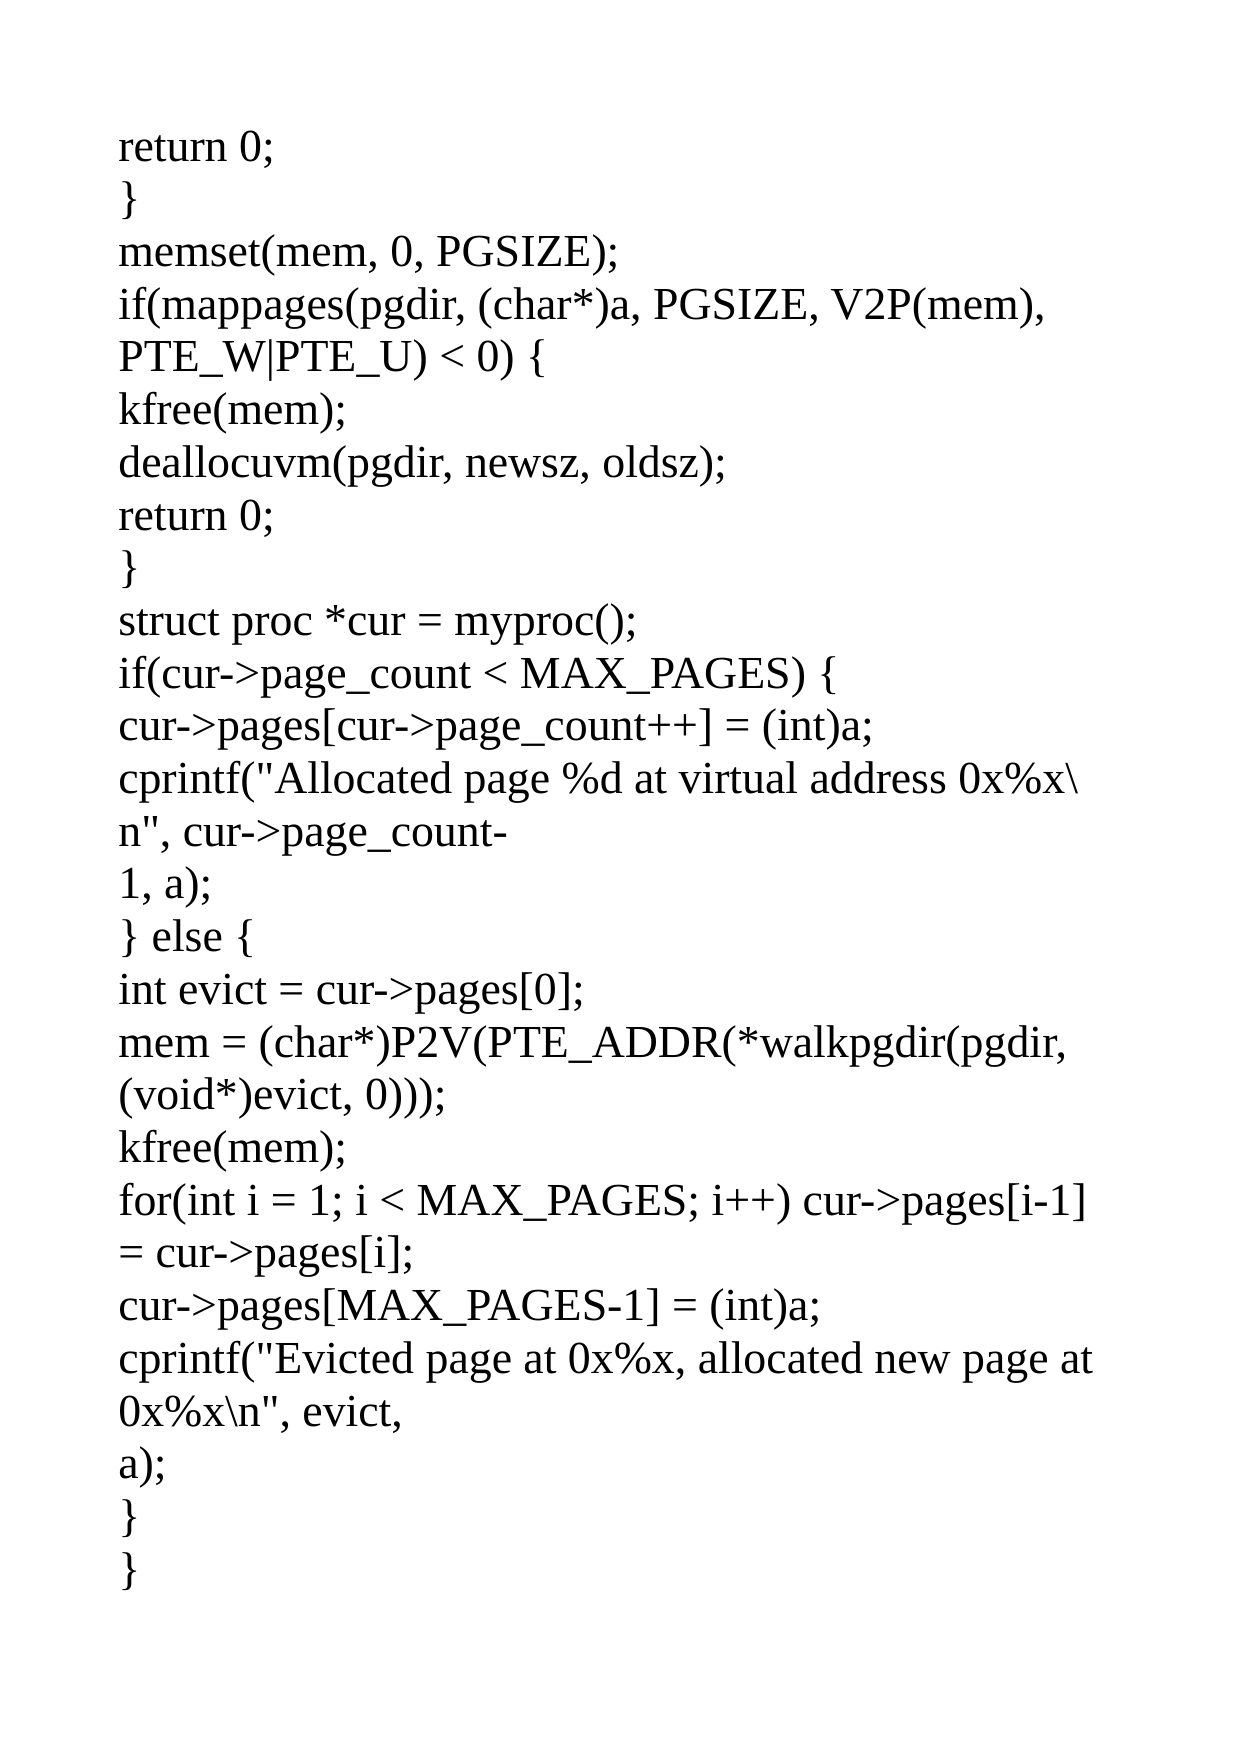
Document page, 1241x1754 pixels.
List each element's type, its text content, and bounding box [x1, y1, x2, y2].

text if(cur->page_count < MAX_PAGES) { [118, 645, 1122, 698]
text kfree(mem); [118, 382, 1122, 434]
text int evict = cur->pages[0]; [118, 961, 1122, 1014]
text } [118, 540, 1122, 592]
text struct proc *cur = myproc(); [118, 592, 1122, 645]
text kfree(mem); [118, 1119, 1122, 1172]
text cprintf("Allocated page %d at virtual address 0x%x\n", cur->page_count- [118, 751, 1122, 856]
text } [118, 1541, 1122, 1594]
text cur->pages[cur->page_count++] = (int)a; [118, 698, 1122, 751]
text } else { [118, 909, 1122, 961]
text } [118, 171, 1122, 223]
text 1, a); [118, 856, 1122, 909]
text return 0; [118, 118, 1122, 171]
text a); [118, 1436, 1122, 1488]
text deallocuvm(pgdir, newsz, oldsz); [118, 434, 1122, 487]
text memset(mem, 0, PGSIZE); [118, 223, 1122, 276]
text return 0; [118, 487, 1122, 540]
text } [118, 1488, 1122, 1541]
text mem = (char*)P2V(PTE_ADDR(*walkpgdir(pgdir, (void*)evict, 0))); [118, 1014, 1122, 1119]
text cur->pages[MAX_PAGES-1] = (int)a; [118, 1278, 1122, 1330]
text for(int i = 1; i < MAX_PAGES; i++) cur->pages[i-1] = cur->pages[i]; [118, 1172, 1122, 1278]
text cprintf("Evicted page at 0x%x, allocated new page at 0x%x\n", evict, [118, 1330, 1122, 1436]
text if(mappages(pgdir, (char*)a, PGSIZE, V2P(mem), PTE_W|PTE_U) < 0) { [118, 276, 1122, 382]
